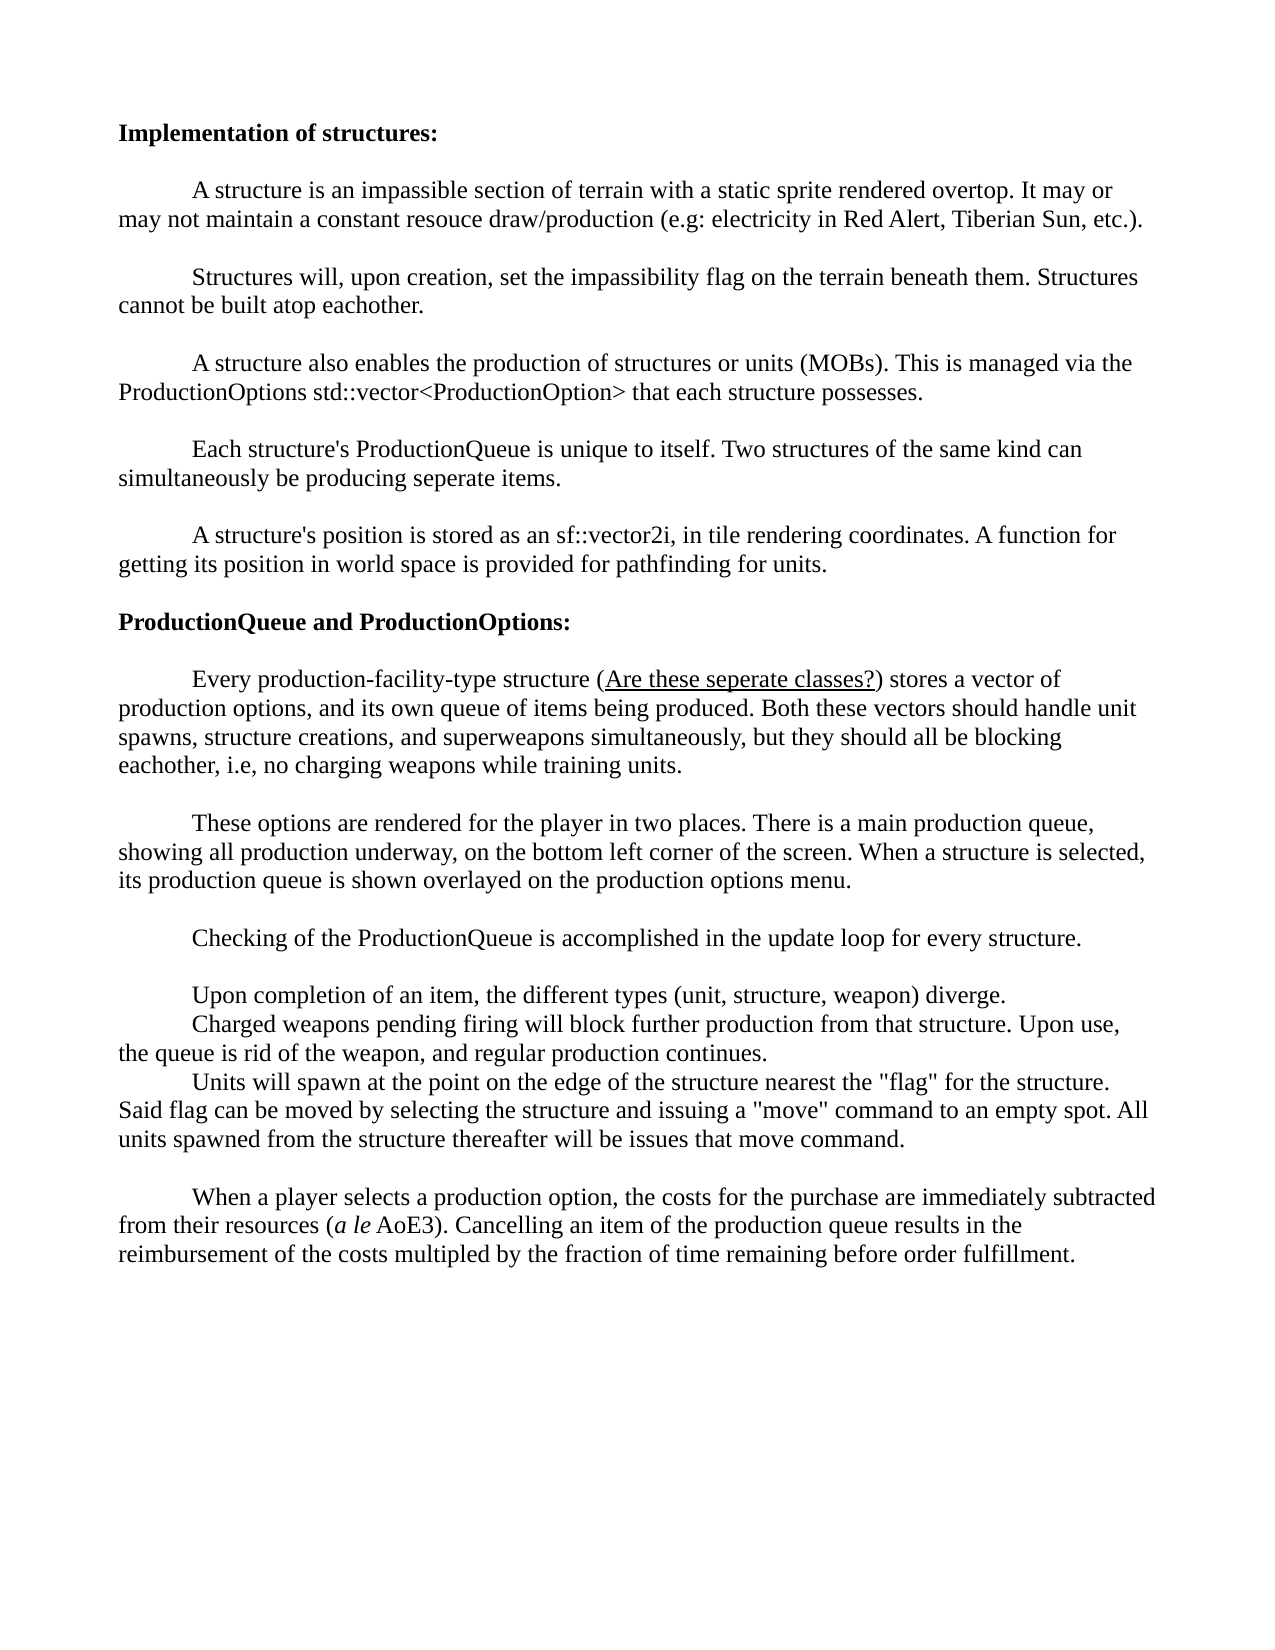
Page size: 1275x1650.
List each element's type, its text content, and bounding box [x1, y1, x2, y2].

text Implementation of structures: [118, 118, 1157, 147]
text A structure is an impassible section of terrain with a static sprite rendered overtop. It may or may not maintain a constant resouce draw/production (e.g: electricity in Red Alert, Tiberian Sun, etc.). [118, 176, 1157, 233]
text When a player selects a production option, the costs for the purchase are immediately subtracted from their resources (a le AoE3). Cancelling an item of the production queue results in the reimbursement of the costs multipled by the fraction of time remaining before order fulfillment. [118, 1182, 1157, 1268]
text A structure's position is stored as an sf::vector2i, in tile rendering coordinates. A function for getting its position in world space is provided for pathfinding for units. [118, 521, 1157, 578]
text Every production-facility-type structure (Are these seperate classes?) stores a vector of production options, and its own queue of items being produced. Both these vectors should handle unit spawns, structure creations, and superweapons simultaneously, but they should all be blocking eachother, i.e, no charging weapons while training units. [118, 664, 1157, 779]
text Checking of the ProductionQueue is accomplished in the update loop for every structure. [118, 923, 1157, 952]
text Units will spawn at the point on the edge of the structure nearest the "flag" for the structure. Said flag can be moved by selecting the structure and issuing a "move" command to an empty spot. All units spawned from the structure thereafter will be issues that move command. [118, 1067, 1157, 1153]
text A structure also enables the production of structures or units (MOBs). This is managed via the ProductionOptions std::vector<ProductionOption> that each structure possesses. [118, 348, 1157, 406]
text ProductionQueue and ProductionOptions: [118, 607, 1157, 636]
text These options are rendered for the player in two places. There is a main production queue, showing all production underway, on the bottom left corner of the screen. When a structure is selected, its production queue is shown overlayed on the production options menu. [118, 808, 1157, 894]
text Charged weapons pending firing will block further production from that structure. Upon use, the queue is rid of the weapon, and regular production continues. [118, 1009, 1157, 1067]
text Structures will, upon creation, set the impassibility flag on the terrain beneath them. Structures cannot be built atop eachother. [118, 262, 1157, 319]
text Each structure's ProductionQueue is unique to itself. Two structures of the same kind can simultaneously be producing seperate items. [118, 434, 1157, 492]
text Upon completion of an item, the different types (unit, structure, weapon) diverge. [118, 981, 1157, 1009]
